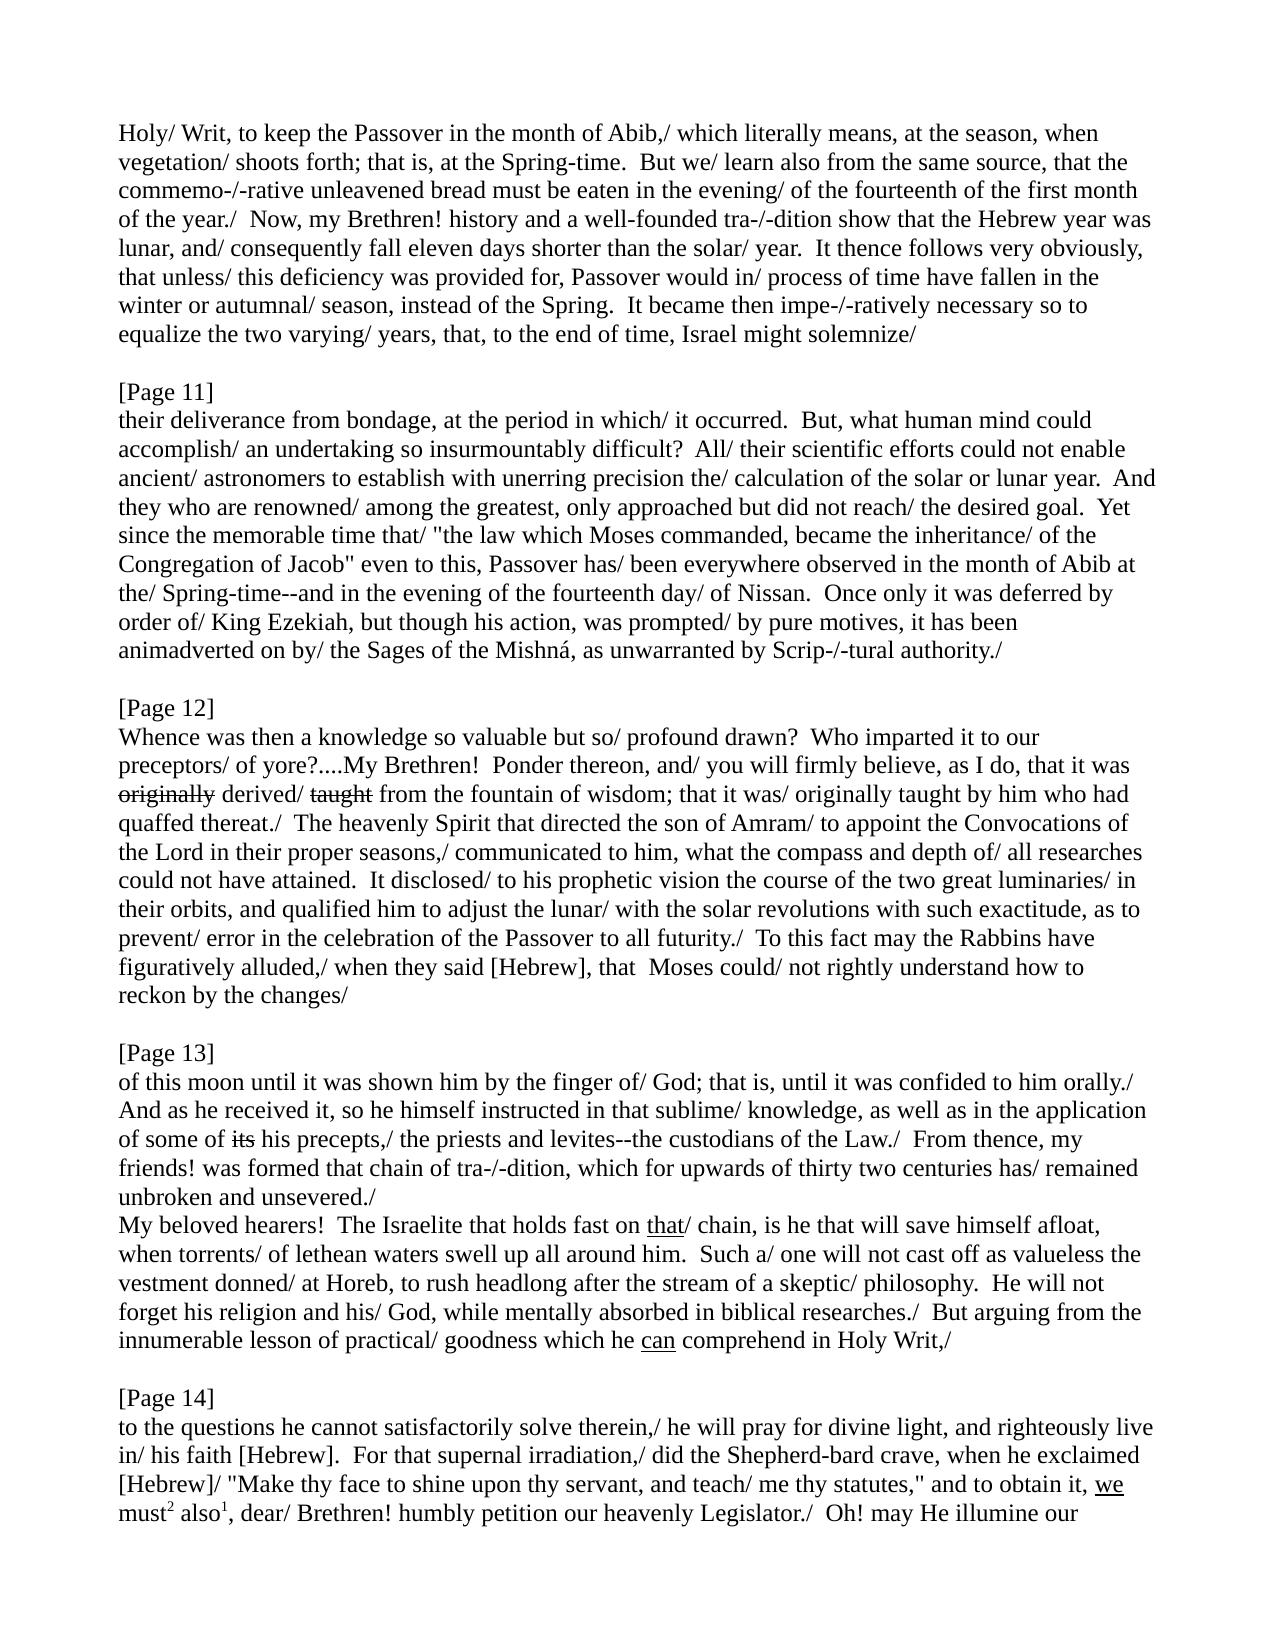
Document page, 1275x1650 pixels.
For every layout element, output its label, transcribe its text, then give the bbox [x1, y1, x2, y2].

text My beloved hearers! The Israelite that holds fast on that/ chain, is he that will save himself afloat, when torrents/ of lethean waters swell up all around him. Such a/ one will not cast off as valueless the vestment donned/ at Horeb, to rush headlong after the stream of a skeptic/ philosophy. He will not forget his religion and his/ God, while mentally absorbed in biblical researches./ But arguing from the innumerable lesson of practical/ goodness which he can comprehend in Holy Writ,/ [118, 1211, 1157, 1354]
text [Page 14] [118, 1383, 1157, 1412]
text Whence was then a knowledge so valuable but so/ profound drawn? Who imparted it to our preceptors/ of yore?....My Brethren! Ponder thereon, and/ you will firmly believe, as I do, that it was originally derived/ taught from the fountain of wisdom; that it was/ originally taught by him who had quaffed thereat./ The heavenly Spirit that directed the son of Amram/ to appoint the Convocations of the Lord in their proper seasons,/ communicated to him, what the compass and depth of/ all researches could not have attained. It disclosed/ to his prophetic vision the course of the two great luminaries/ in their orbits, and qualified him to adjust the lunar/ with the solar revolutions with such exactitude, as to prevent/ error in the celebration of the Passover to all futurity./ To this fact may the Rabbins have figuratively alluded,/ when they said [Hebrew], that Moses could/ not rightly understand how to reckon by the changes/ [118, 722, 1157, 1009]
text [Page 11] [118, 377, 1157, 406]
text their deliverance from bondage, at the period in which/ it occurred. But, what human mind could accomplish/ an undertaking so insurmountably difficult? All/ their scientific efforts could not enable ancient/ astronomers to establish with unerring precision the/ calculation of the solar or lunar year. And they who are renowned/ among the greatest, only approached but did not reach/ the desired goal. Yet since the memorable time that/ "the law which Moses commanded, became the inheritance/ of the Congregation of Jacob" even to this, Passover has/ been everywhere observed in the month of Abib at the/ Spring-time--and in the evening of the fourteenth day/ of Nissan. Once only it was deferred by order of/ King Ezekiah, but though his action, was prompted/ by pure motives, it has been animadverted on by/ the Sages of the Mishná, as unwarranted by Scrip-/-tural authority./ [118, 406, 1157, 664]
text [Page 12] [118, 693, 1157, 722]
text of this moon until it was shown him by the finger of/ God; that is, until it was confided to him orally./ And as he received it, so he himself instructed in that sublime/ knowledge, as well as in the application of some of its his precepts,/ the priests and levites--the custodians of the Law./ From thence, my friends! was formed that chain of tra-/-dition, which for upwards of thirty two centuries has/ remained unbroken and unsevered./ [118, 1067, 1157, 1211]
text Holy/ Writ, to keep the Passover in the month of Abib,/ which literally means, at the season, when vegetation/ shoots forth; that is, at the Spring-time. But we/ learn also from the same source, that the commemo-/-rative unleavened bread must be eaten in the evening/ of the fourteenth of the first month of the year./ Now, my Brethren! history and a well-founded tra-/-dition show that the Hebrew year was lunar, and/ consequently fall eleven days shorter than the solar/ year. It thence follows very obviously, that unless/ this deficiency was provided for, Passover would in/ process of time have fallen in the winter or autumnal/ season, instead of the Spring. It became then impe-/-ratively necessary so to equalize the two varying/ years, that, to the end of time, Israel might solemnize/ [118, 118, 1157, 348]
text [Page 13] [118, 1038, 1157, 1067]
text to the questions he cannot satisfactorily solve therein,/ he will pray for divine light, and righteously live in/ his faith [Hebrew]. For that supernal irradiation,/ did the Shepherd-bard crave, when he exclaimed [Hebrew]/ "Make thy face to shine upon thy servant, and teach/ me thy statutes," and to obtain it, we must2 also1, dear/ Brethren! humbly petition our heavenly Legislator./ Oh! may He illumine our [118, 1412, 1157, 1527]
